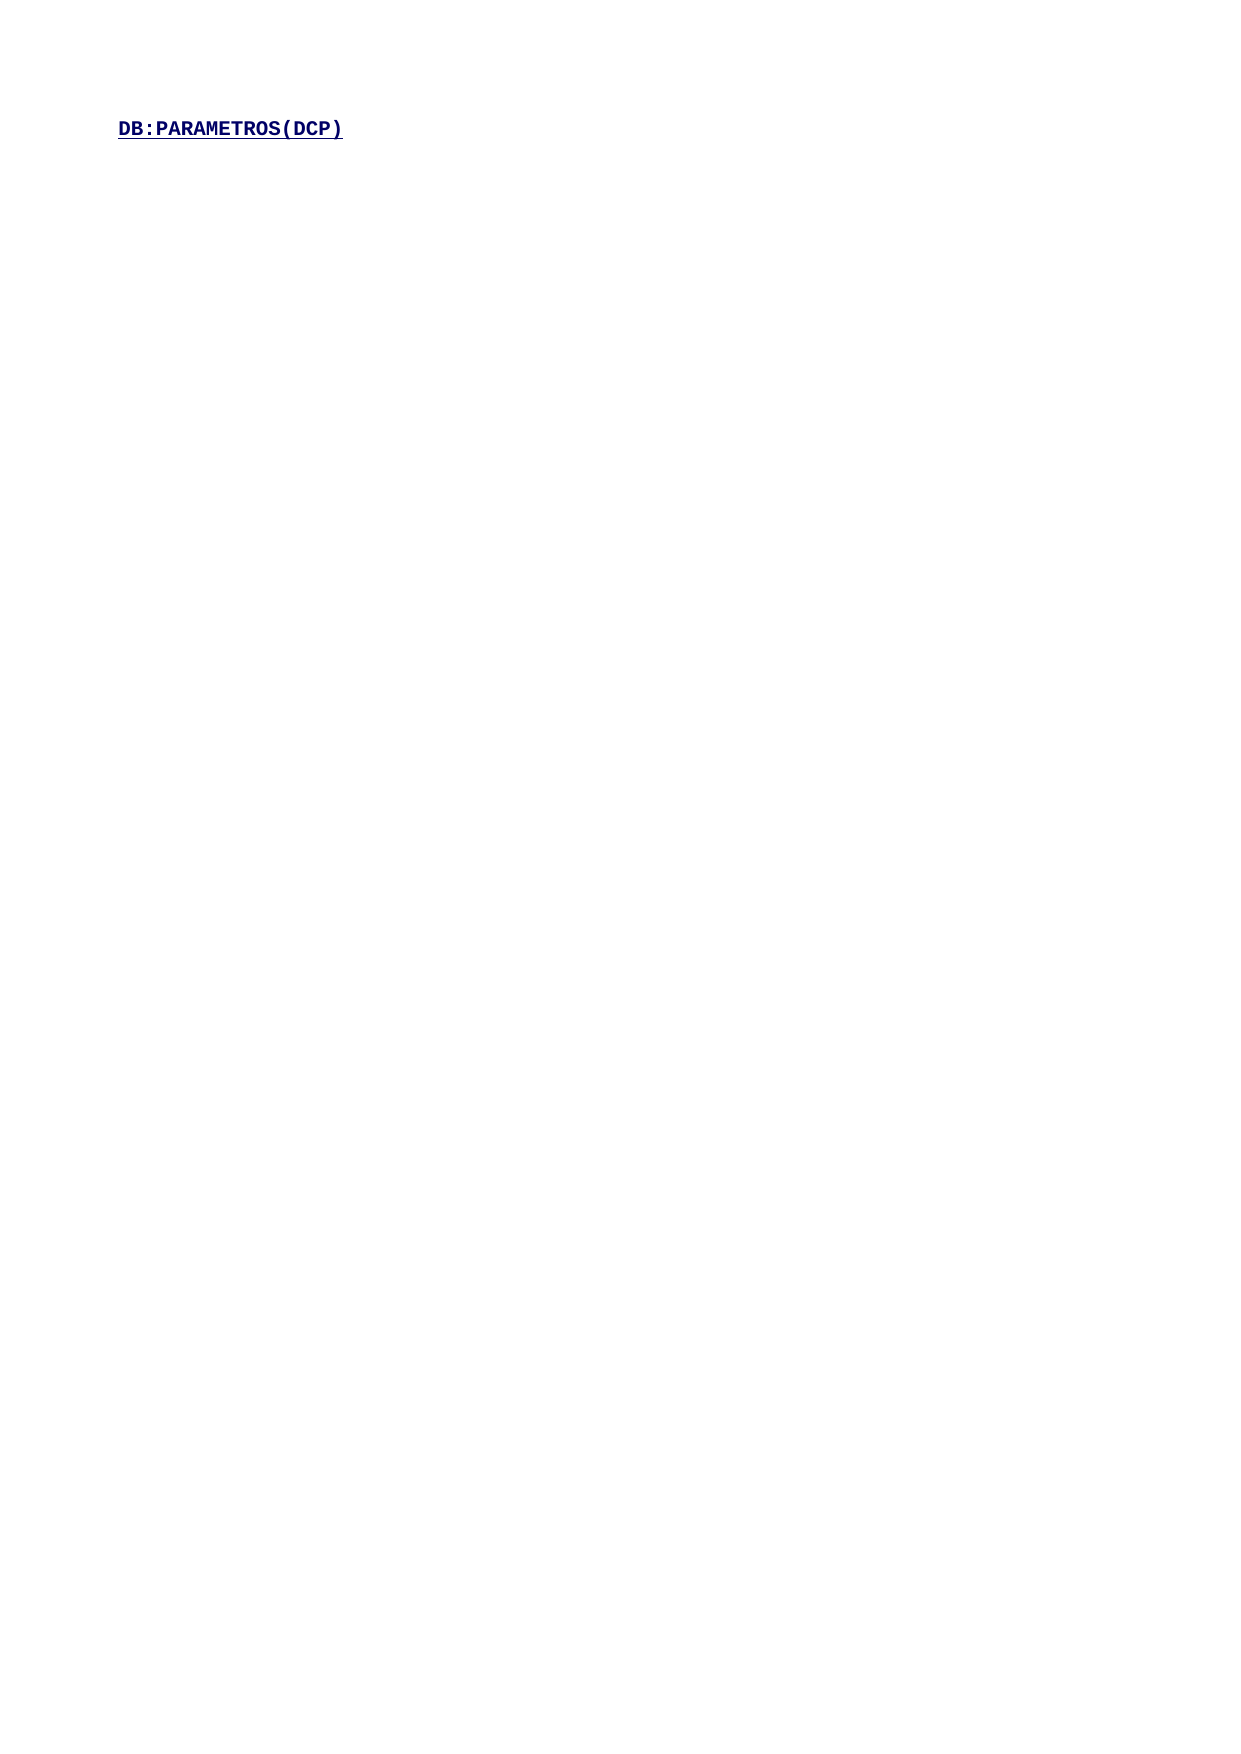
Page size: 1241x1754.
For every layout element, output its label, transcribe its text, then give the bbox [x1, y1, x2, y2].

text DB:PARAMETROS(DCP) [118, 118, 1122, 142]
